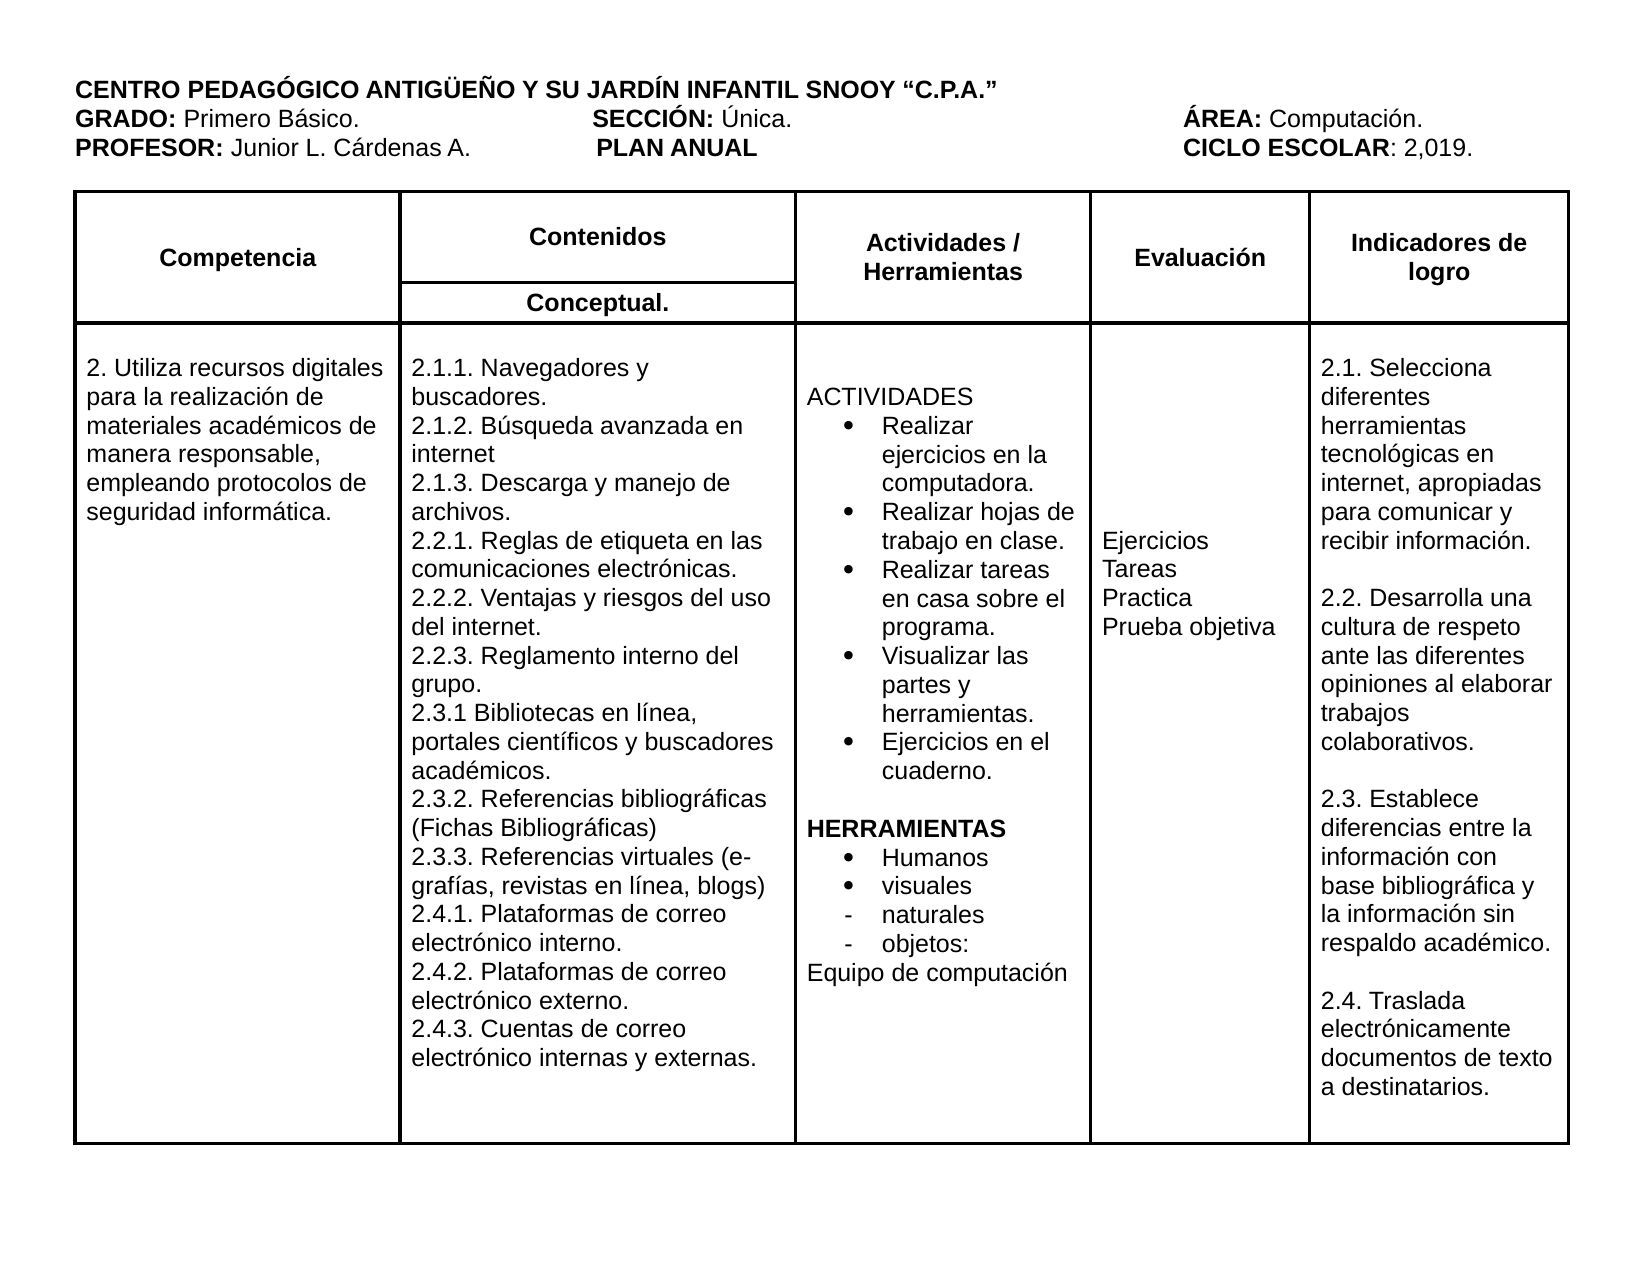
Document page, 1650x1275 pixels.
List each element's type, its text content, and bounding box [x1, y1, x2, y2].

table_cell ACTIVIDADES Realizar ejercicios en la computadora. Realizar hojas de trabajo en clase. Realizar tareas en casa sobre el programa. Visualizar las partes y herramientas. Ejercicios en el cuaderno. HERRAMIENTAS Humanos visuales naturales objetos: Equipo de computación [797, 325, 1089, 1142]
text GRADO: Primero Básico. SECCIÓN: Única. ÁREA: Computación. [75, 104, 1575, 132]
table_cell 2.1. Selecciona diferentes herramientas tecnológicas en internet, apropiadas para comunicar y recibir información. 2.2. Desarrolla una cultura de respeto ante las diferentes opiniones al elaborar trabajos colaborativos. 2.3. Establece diferencias entre la información con base bibliográfica y la información sin respaldo académico. 2.4. Traslada electrónicamente documentos de texto a destinatarios. [1311, 325, 1567, 1142]
table_cell 2. Utiliza recursos digitales para la realización de materiales académicos de manera responsable, empleando protocolos de seguridad informática. [77, 325, 398, 1142]
table_header Indicadores de logro [1311, 193, 1567, 321]
table_header Actividades / Herramientas [797, 193, 1089, 321]
table_cell Conceptual. [402, 284, 794, 321]
table_cell Ejercicios Tareas Practica Prueba objetiva [1092, 325, 1308, 1142]
text PROFESOR: Junior L. Cárdenas A. PLAN ANUAL CICLO ESCOLAR: 2,019. [75, 132, 1575, 161]
table_header Evaluación [1092, 193, 1308, 321]
table_header Contenidos [402, 193, 794, 281]
table_cell 2.1.1. Navegadores y buscadores. 2.1.2. Búsqueda avanzada en internet 2.1.3. Descarga y manejo de archivos. 2.2.1. Reglas de etiqueta en las comunicaciones electrónicas. 2.2.2. Ventajas y riesgos del uso del internet. 2.2.3. Reglamento interno del grupo. 2.3.1 Bibliotecas en línea, portales científicos y buscadores académicos. 2.3.2. Referencias bibliográficas (Fichas Bibliográficas) 2.3.3. Referencias virtuales (e-grafías, revistas en línea, blogs) 2.4.1. Plataformas de correo electrónico interno. 2.4.2. Plataformas de correo electrónico externo. 2.4.3. Cuentas de correo electrónico internas y externas. [402, 325, 794, 1142]
table_header Competencia [77, 193, 398, 321]
text CENTRO PEDAGÓGICO ANTIGÜEÑO Y SU JARDÍN INFANTIL SNOOY “C.P.A.” [75, 75, 1575, 104]
